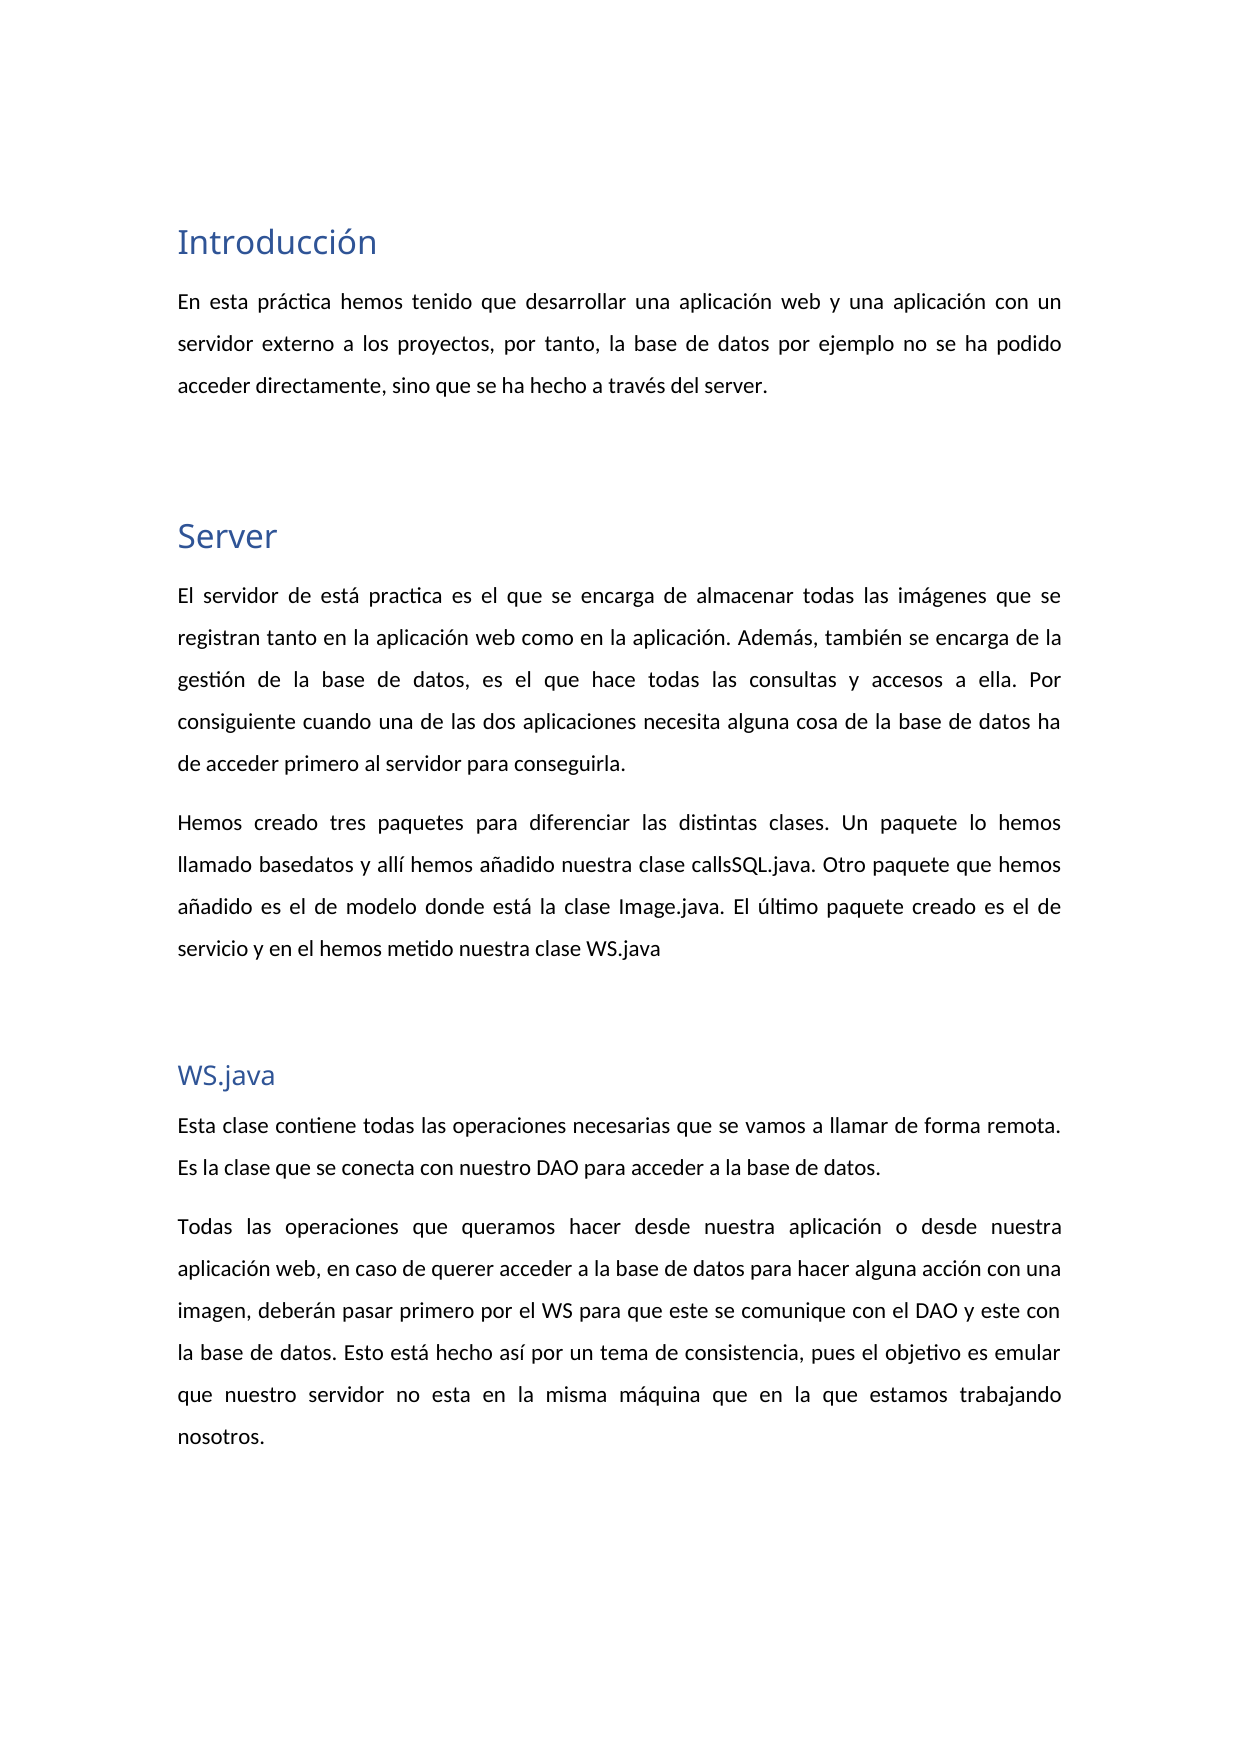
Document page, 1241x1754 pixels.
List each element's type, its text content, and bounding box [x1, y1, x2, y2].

text El servidor de está practica es el que se encarga de almacenar todas las imágenes que se registran tanto en la aplicación web como en la aplicación. Además, también se encarga de la gestión de la base de datos, es el que hace todas las consultas y accesos a ella. Por consiguiente cuando una de las dos aplicaciones necesita alguna cosa de la base de datos ha de acceder primero al servidor para conseguirla. [177, 581, 1063, 777]
subtitle Server [177, 513, 1063, 559]
text Hemos creado tres paquetes para diferenciar las distintas clases. Un paquete lo hemos llamado basedatos y allí hemos añadido nuestra clase callsSQL.java. Otro paquete que hemos añadido es el de modelo donde está la clase Image.java. El último paquete creado es el de servicio y en el hemos metido nuestra clase WS.java [177, 808, 1063, 962]
subtitle WS.java [177, 1056, 1063, 1093]
subtitle Introducción [177, 219, 1063, 264]
text En esta práctica hemos tenido que desarrollar una aplicación web y una aplicación con un servidor externo a los proyectos, por tanto, la base de datos por ejemplo no se ha podido acceder directamente, sino que se ha hecho a través del server. [177, 287, 1063, 399]
text Esta clase contiene todas las operaciones necesarias que se vamos a llamar de forma remota. Es la clase que se conecta con nuestro DAO para acceder a la base de datos. [177, 1112, 1063, 1182]
text Todas las operaciones que queramos hacer desde nuestra aplicación o desde nuestra aplicación web, en caso de querer acceder a la base de datos para hacer alguna acción con una imagen, deberán pasar primero por el WS para que este se comunique con el DAO y este con la base de datos. Esto está hecho así por un tema de consistencia, pues el objetivo es emular que nuestro servidor no esta en la misma máquina que en la que estamos trabajando nosotros. [177, 1212, 1063, 1450]
